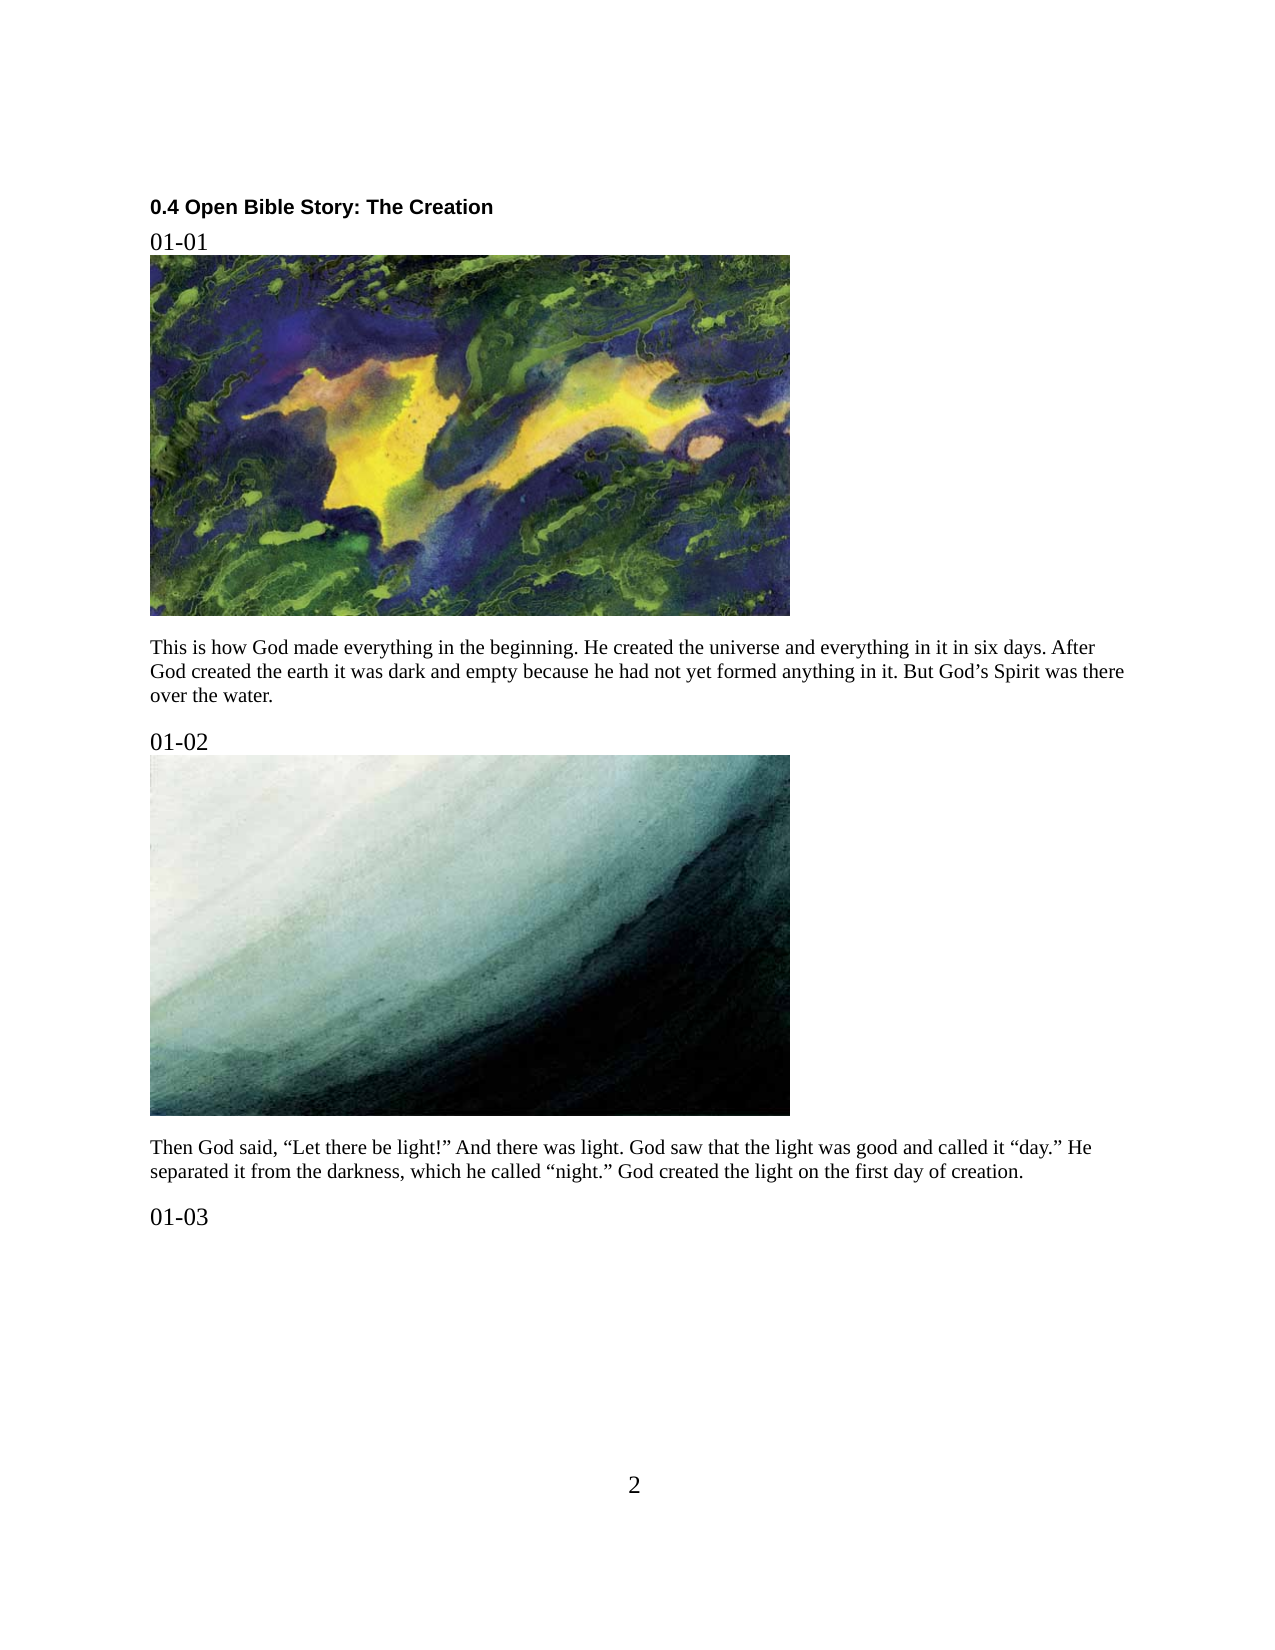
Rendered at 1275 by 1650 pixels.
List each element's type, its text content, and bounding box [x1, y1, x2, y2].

subtitle 0.4 Open Bible Story: The Creation [150, 195, 1125, 219]
text Then God said, “Let there be light!” And there was light. God saw that the light was good and called it “day.” He separated it from the darkness, which he called “night.” God created the light on the first day of creation. [150, 1135, 1125, 1183]
text This is how God made everything in the beginning. He created the universe and everything in it in six days. After God created the earth it was dark and empty because he had not yet formed anything in it. But God’s Spirit was there over the water. [150, 635, 1125, 707]
subtitle 01-02 [150, 727, 1125, 755]
picture [150, 755, 790, 1116]
subtitle 01-01 [150, 227, 1125, 255]
picture [150, 255, 790, 616]
subtitle 01-03 [150, 1202, 1125, 1231]
